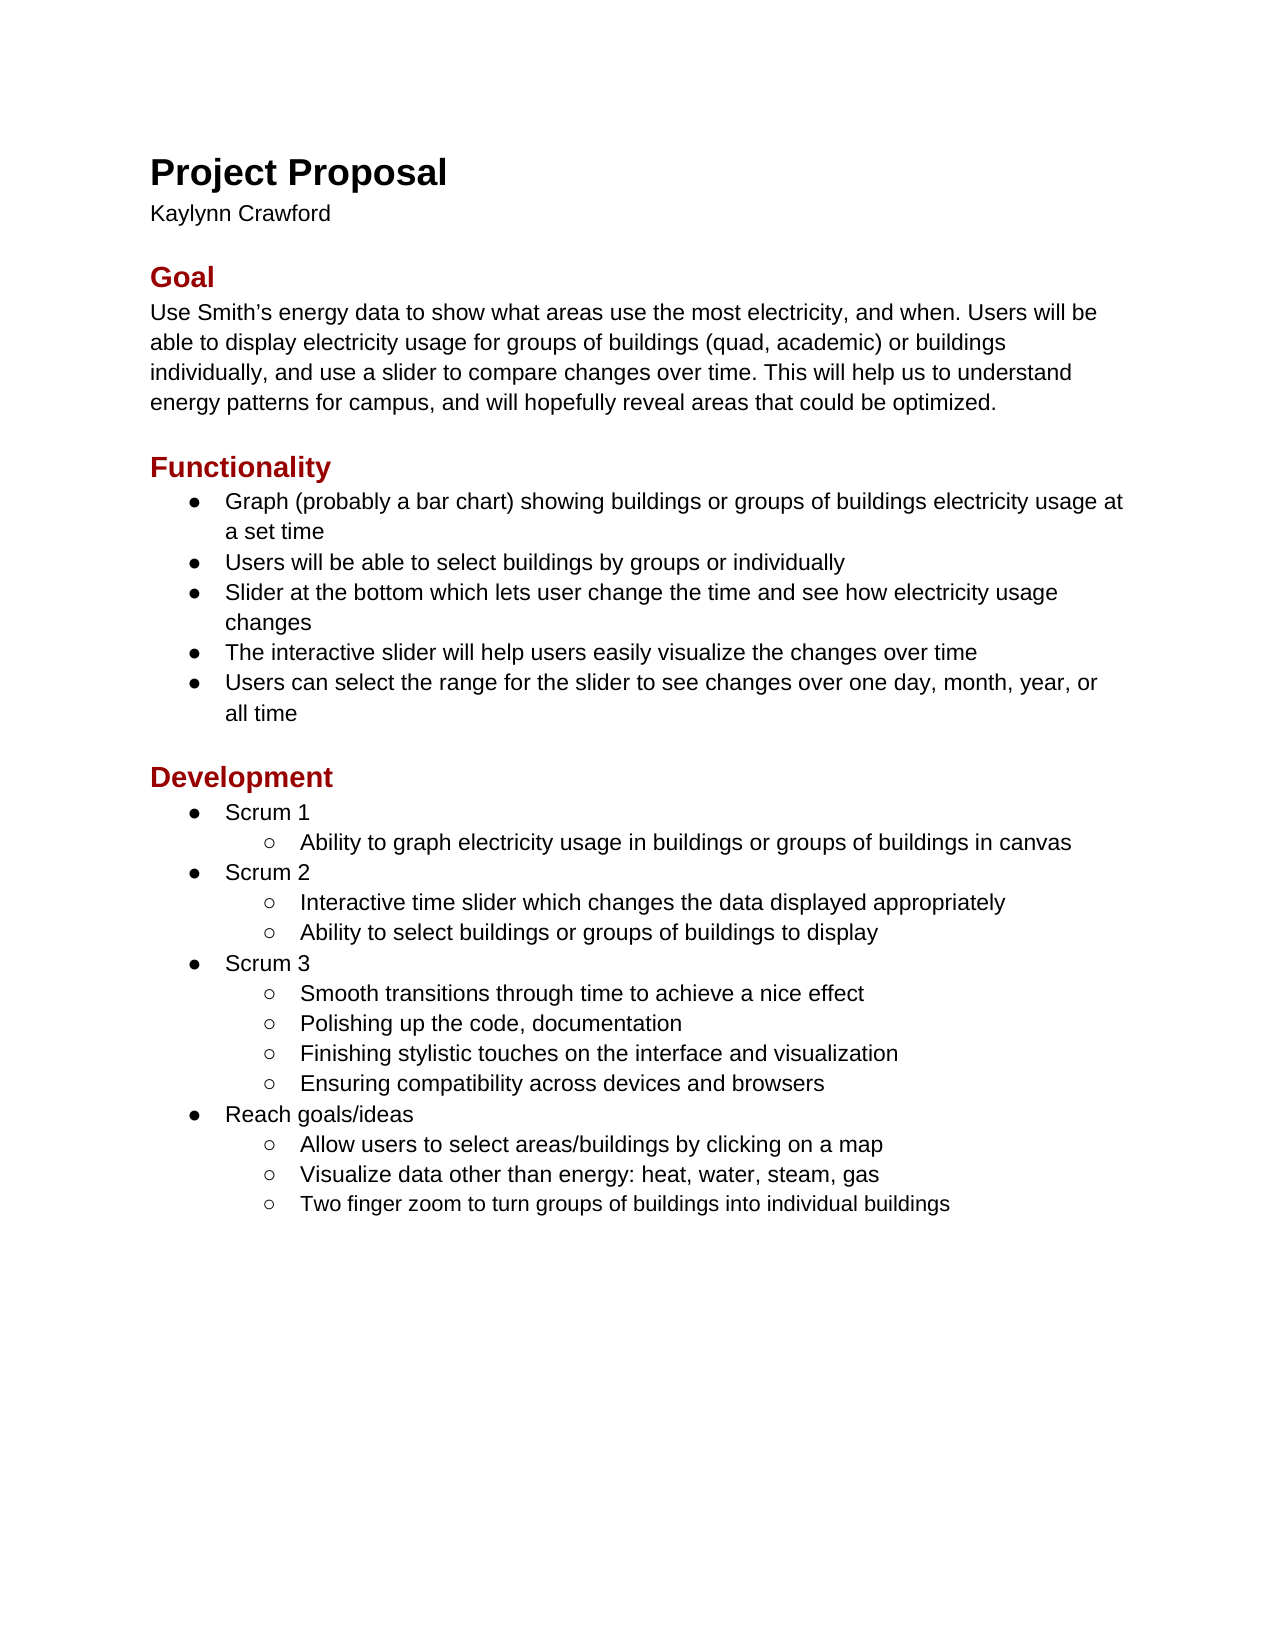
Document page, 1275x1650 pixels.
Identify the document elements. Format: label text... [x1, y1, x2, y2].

text Goal [150, 260, 1125, 293]
list Ensuring compatibility across devices and browsers [262, 1070, 1125, 1097]
list Ability to graph electricity usage in buildings or groups of buildings in canvas [262, 829, 1125, 855]
list Users can select the range for the slider to see changes over one day, month, year, or all time [187, 669, 1125, 726]
list Slider at the bottom which lets user change the time and see how electricity usage changes [187, 579, 1125, 635]
list Visualize data other than energy: heat, water, steam, gas [262, 1161, 1125, 1187]
list Scrum 3 [187, 949, 1125, 976]
list Users will be able to select buildings by groups or individually [187, 548, 1125, 575]
list Graph (probably a bar chart) showing buildings or groups of buildings electricity usage at a set time [187, 488, 1125, 545]
list The interactive slider will help users easily visualize the changes over time [187, 639, 1125, 666]
list Polishing up the code, documentation [262, 1010, 1125, 1036]
list Allow users to select areas/buildings by clicking on a map [262, 1131, 1125, 1157]
list Reach goals/ideas [187, 1101, 1125, 1127]
list Finishing stylistic touches on the interface and visualization [262, 1040, 1125, 1067]
text Use Smith’s energy data to show what areas use the most electricity, and when. Users will be able to display electricity usage for groups of buildings (quad, academic) or buildings individually, and use a slider to compare changes over time. This will help us to understand energy patterns for campus, and will hopefully reveal areas that could be optimized. [150, 298, 1125, 416]
text Functionality [150, 449, 1125, 483]
text Development [150, 760, 1125, 793]
text Project Proposal [150, 150, 1125, 193]
list Ability to select buildings or groups of buildings to display [262, 919, 1125, 946]
list Two finger zoom to turn groups of buildings into individual buildings [262, 1191, 1125, 1216]
list Scrum 2 [187, 859, 1125, 885]
list Smooth transitions through time to achieve a nice effect [262, 980, 1125, 1006]
list Scrum 1 [187, 798, 1125, 825]
text Kaylynn Crawford [150, 199, 1125, 226]
list Interactive time slider which changes the data displayed appropriately [262, 889, 1125, 916]
